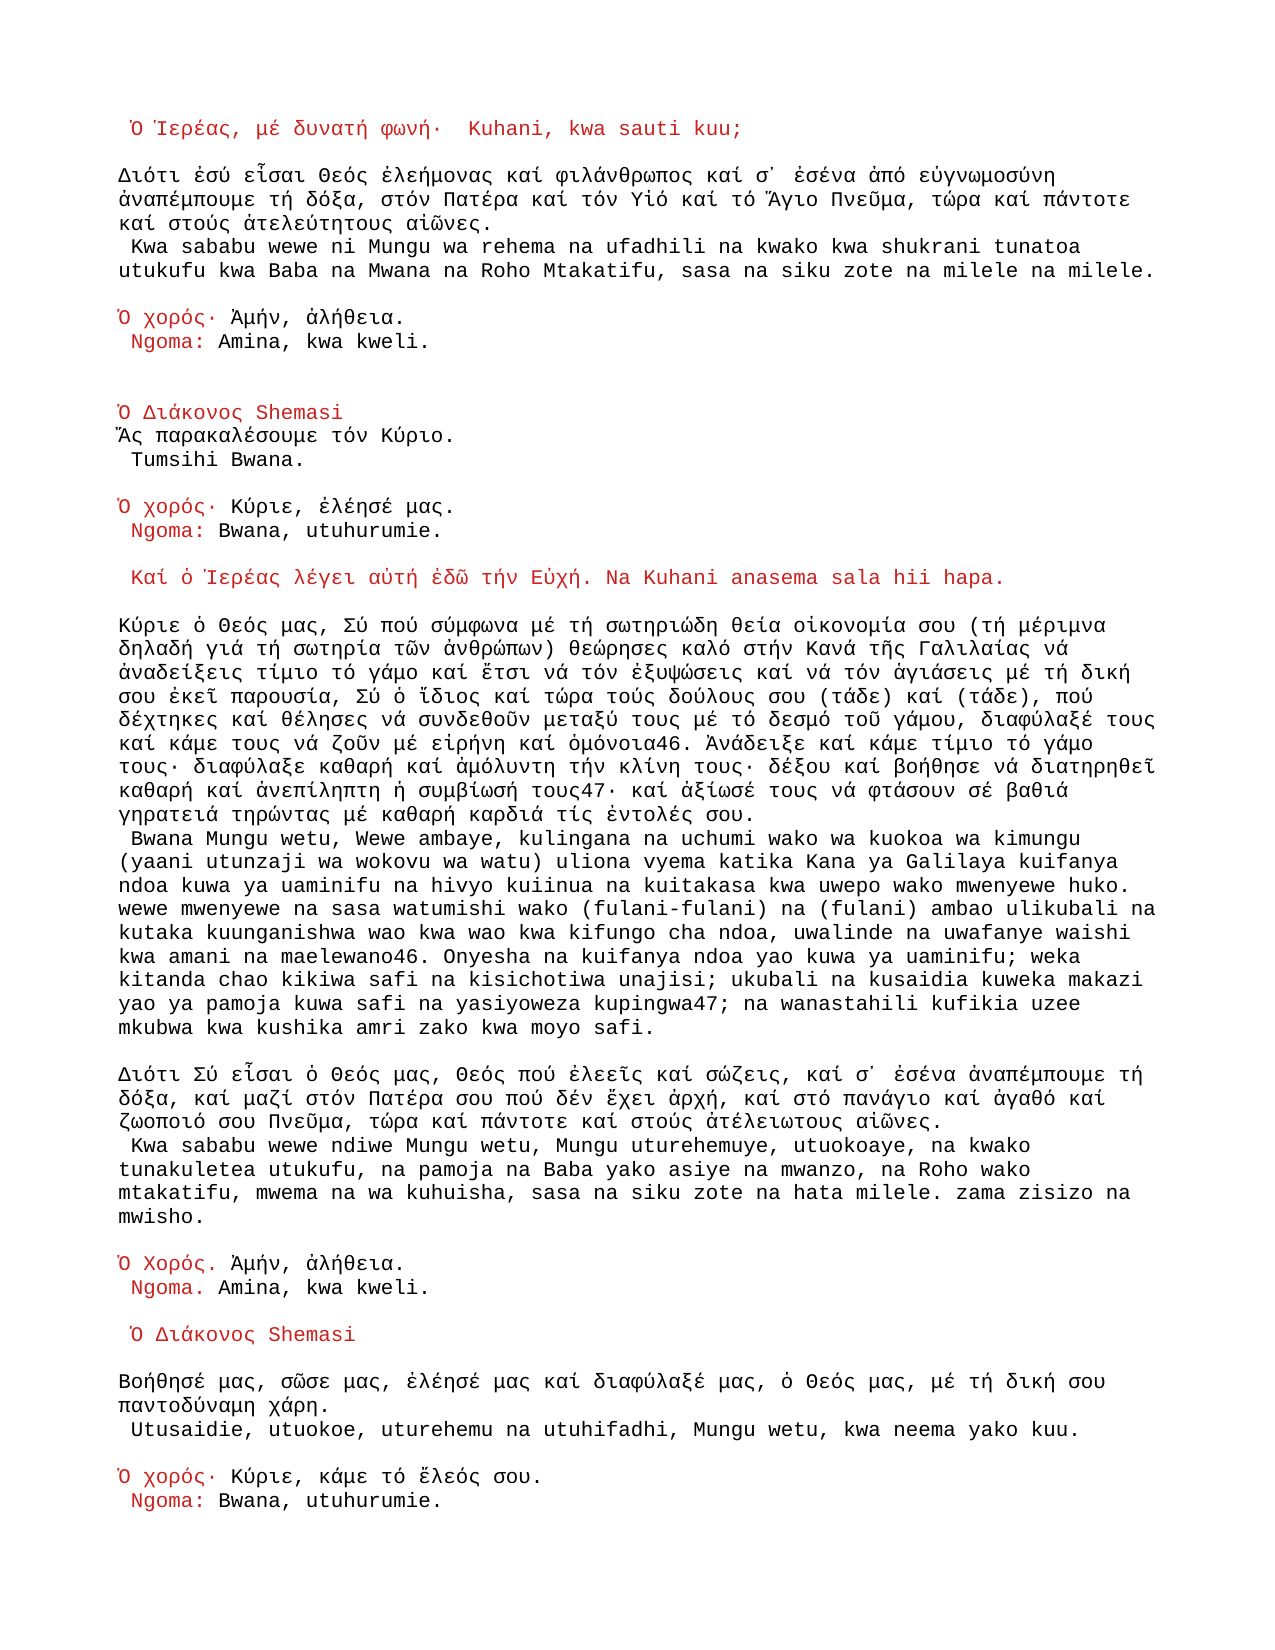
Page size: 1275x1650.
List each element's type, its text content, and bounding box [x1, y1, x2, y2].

text Kwa sababu wewe ni Mungu wa rehema na ufadhili na kwako kwa shukrani tunatoa utukufu kwa Baba na Mwana na Roho Mtakatifu, sasa na siku zote na milele na milele. [118, 236, 1157, 284]
text Ngoma: Bwana, utuhurumie. [118, 1489, 1157, 1513]
text Διότι ἐσύ εἶσαι Θεός ἐλεήμονας καί φιλάνθρωπος καί σ᾿ ἐσένα ἀπό εὐγνωμοσύνη ἀναπέμπουμε τή δόξα, στόν Πατέρα καί τόν Υἱό καί τό Ἅγιο Πνεῦμα, τώρα καί πάντοτε καί στούς ἀτελεύτητους αἰῶνες. [118, 165, 1157, 236]
text Ὁ χορός· Ἀμήν, ἀλήθεια. [118, 307, 1157, 331]
text Kwa sababu wewe ndiwe Mungu wetu, Mungu uturehemuye, utuokoaye, na kwako tunakuletea utukufu, na pamoja na Baba yako asiye na mwanzo, na Roho wako mtakatifu, mwema na wa kuhuisha, sasa na siku zote na hata milele. zama zisizo na mwisho. [118, 1135, 1157, 1229]
text Ὁ Ἱερέας, μέ δυνατή φωνή· Kuhani, kwa sauti kuu; [118, 118, 1157, 142]
text Bwana Mungu wetu, Wewe ambaye, kulingana na uchumi wako wa kuokoa wa kimungu (yaani utunzaji wa wokovu wa watu) uliona vyema katika Kana ya Galilaya kuifanya ndoa kuwa ya uaminifu na hivyo kuiinua na kuitakasa kwa uwepo wako mwenyewe huko. wewe mwenyewe na sasa watumishi wako (fulani-fulani) na (fulani) ambao ulikubali na kutaka kuunganishwa wao kwa wao kwa kifungo cha ndoa, uwalinde na uwafanye waishi kwa amani na maelewano46. Onyesha na kuifanya ndoa yao kuwa ya uaminifu; weka kitanda chao kikiwa safi na kisichotiwa unajisi; ukubali na kusaidia kuweka makazi yao ya pamoja kuwa safi na yasiyoweza kupingwa47; na wanastahili kufikia uzee mkubwa kwa kushika amri zako kwa moyo safi. [118, 827, 1157, 1040]
text Βοήθησέ μας, σῶσε μας, ἐλέησέ μας καί διαφύλαξέ μας, ὁ Θεός μας, μέ τή δική σου παντοδύναμη χάρη. [118, 1371, 1157, 1419]
text Ὁ Χορός. Ἀμήν, ἀλήθεια. [118, 1253, 1157, 1277]
text Ngoma: Amina, kwa kweli. [118, 331, 1157, 354]
text Tumsihi Bwana. [118, 449, 1157, 473]
text Κύριε ὁ Θεός μας, Σύ πού σύμφωνα μέ τή σωτηριώδη θεία οἰκονομία σου (τή μέριμνα δηλαδή γιά τή σωτηρία τῶν ἀνθρώπων) θεώρησες καλό στήν Κανά τῆς Γαλιλαίας νά ἀναδείξεις τίμιο τό γάμο καί ἔτσι νά τόν ἐξυψώσεις καί νά τόν ἁγιάσεις μέ τή δική σου ἐκεῖ παρουσία, Σύ ὁ ἴδιος καί τώρα τούς δούλους σου (τάδε) καί (τάδε), πού δέχτηκες καί θέλησες νά συνδεθοῦν μεταξύ τους μέ τό δεσμό τοῦ γάμου, διαφύλαξέ τους καί κάμε τους νά ζοῦν μέ εἰρήνη καί ὁμόνοια46. Ἀνάδειξε καί κάμε τίμιο τό γάμο τους· διαφύλαξε καθαρή καί ἀμόλυντη τήν κλίνη τους· δέξου καί βοήθησε νά διατηρηθεῖ καθαρή καί ἀνεπίληπτη ἡ συμβίωσή τους47· καί ἀξίωσέ τους νά φτάσουν σέ βαθιά γηρατειά τηρώντας μέ καθαρή καρδιά τίς ἐντολές σου. [118, 615, 1157, 827]
text Καί ὁ Ἱερέας λέγει αὐτή ἐδῶ τήν Εὐχή. Na Kuhani anasema sala hii hapa. [118, 567, 1157, 591]
text Διότι Σύ εἶσαι ὁ Θεός μας, Θεός πού ἐλεεῖς καί σώζεις, καί σ᾿ ἐσένα ἀναπέμπουμε τή δόξα, καί μαζί στόν Πατέρα σου πού δέν ἔχει ἀρχή, καί στό πανάγιο καί ἀγαθό καί ζωοποιό σου Πνεῦμα, τώρα καί πάντοτε καί στούς ἀτέλειωτους αἰῶνες. [118, 1064, 1157, 1135]
text Utusaidie, utuokoe, uturehemu na utuhifadhi, Mungu wetu, kwa neema yako kuu. [118, 1419, 1157, 1442]
text Ὁ Διάκονος Shemasi [118, 378, 1157, 426]
text Ngoma. Amina, kwa kweli. [118, 1277, 1157, 1300]
text Ὁ χορός· Κύριε, ἐλέησέ μας. [118, 496, 1157, 520]
text Ἄς παρακαλέσουμε τόν Κύριο. [118, 426, 1157, 449]
text Ὁ Διάκονος Shemasi [118, 1324, 1157, 1348]
text Ngoma: Bwana, utuhurumie. [118, 520, 1157, 544]
text Ὁ χορός· Κύριε, κάμε τό ἔλεός σου. [118, 1466, 1157, 1489]
